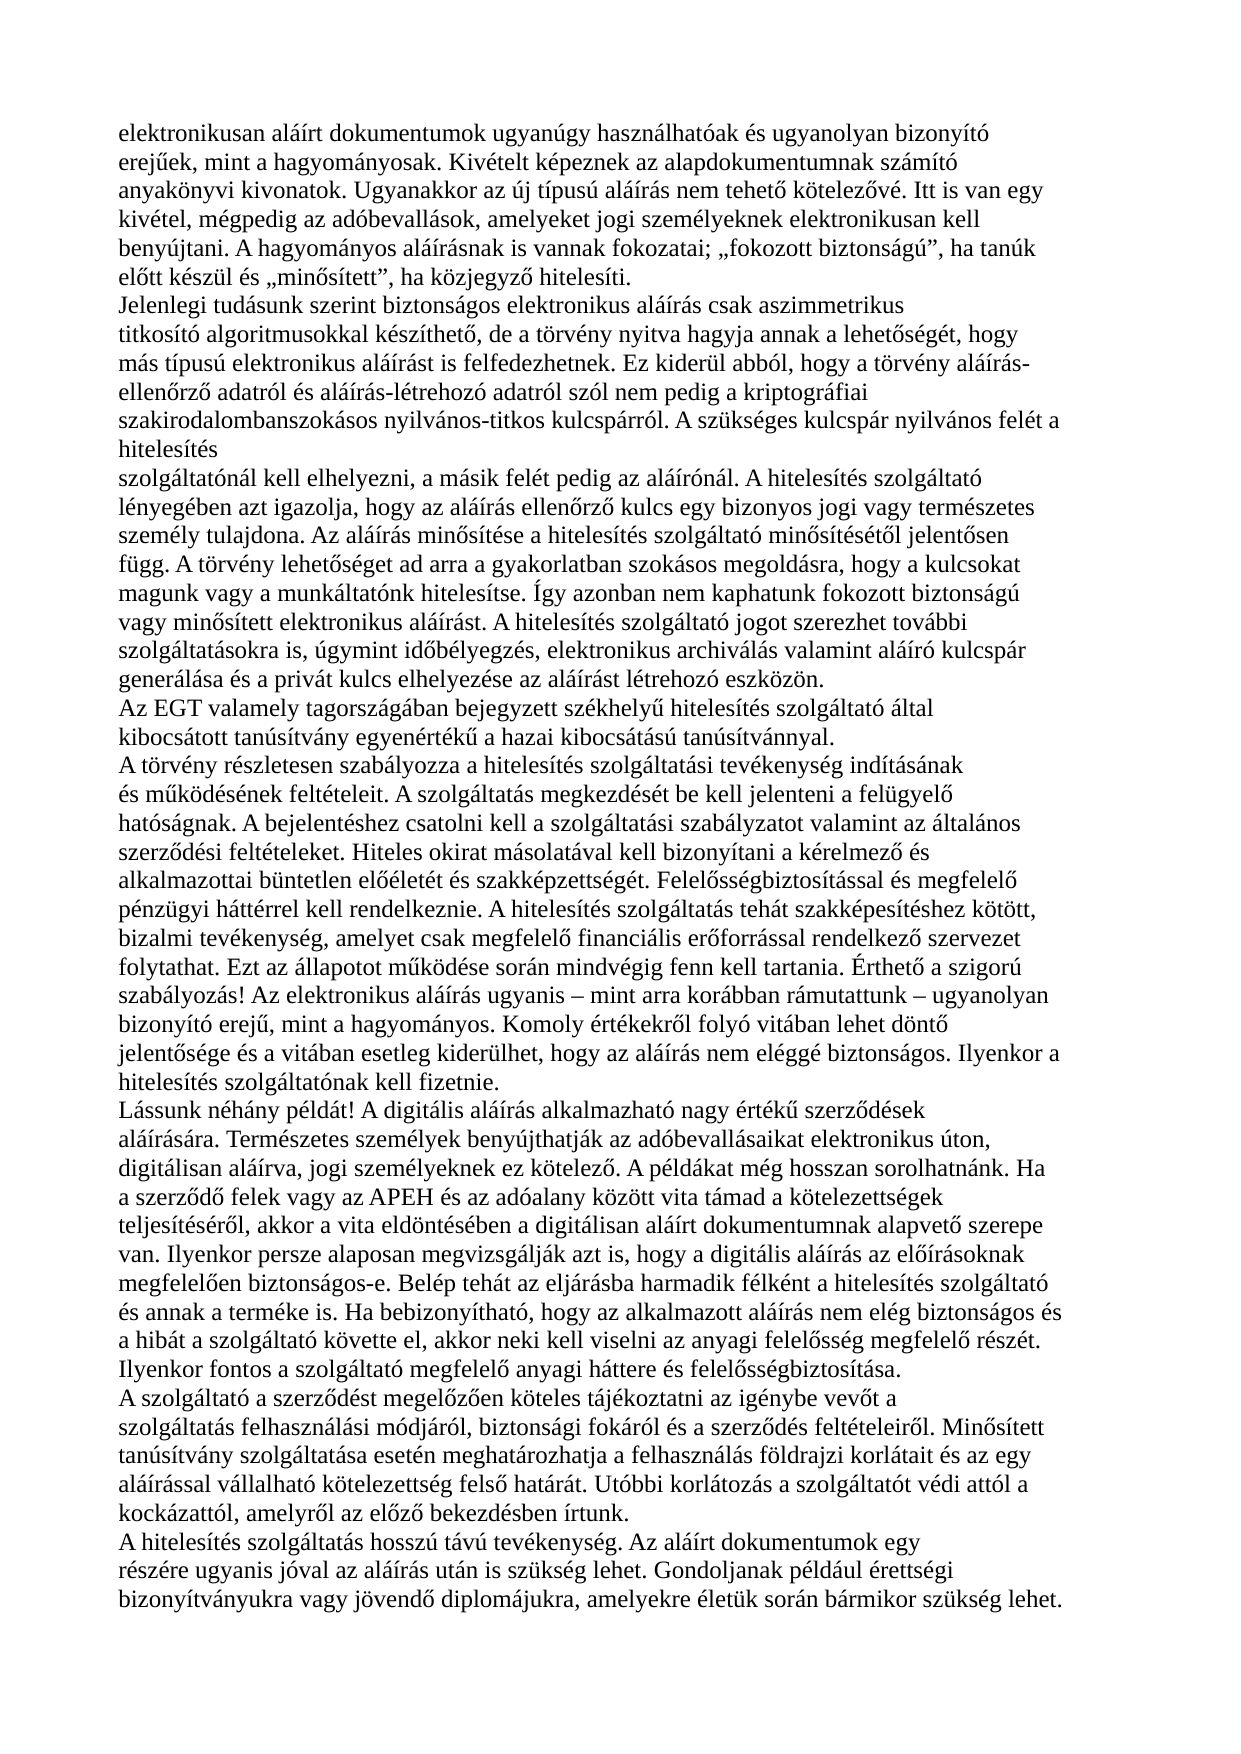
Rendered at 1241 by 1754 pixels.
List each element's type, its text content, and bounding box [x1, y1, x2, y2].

text folytathat. Ezt az állapotot működése során mindvégig fenn kell tartania. Érthető a szigorú [118, 952, 1122, 981]
text kivétel, mégpedig az adóbevallások, amelyeket jogi személyeknek elektronikusan kell [118, 204, 1122, 233]
text előtt készül és „minősített”, ha közjegyző hitelesíti. [118, 262, 1122, 291]
text alkalmazottai büntetlen előéletét és szakképzettségét. Felelősségbiztosítással és megfelelő [118, 866, 1122, 894]
text személy tulajdona. Az aláírás minősítése a hitelesítés szolgáltató minősítésétől jelentősen [118, 521, 1122, 549]
text bizalmi tevékenység, amelyet csak megfelelő financiális erőforrással rendelkező szervezet [118, 923, 1122, 952]
text A törvény részletesen szabályozza a hitelesítés szolgáltatási tevékenység indításának [118, 751, 1122, 779]
text van. Ilyenkor persze alaposan megvizsgálják azt is, hogy a digitális aláírás az előírásoknak [118, 1239, 1122, 1268]
text tanúsítvány szolgáltatása esetén meghatározhatja a felhasználás földrajzi korlátait és az egy [118, 1441, 1122, 1469]
text lényegében azt igazolja, hogy az aláírás ellenőrző kulcs egy bizonyos jogi vagy természetes [118, 492, 1122, 521]
text anyakönyvi kivonatok. Ugyanakkor az új típusú aláírás nem tehető kötelezővé. Itt is van egy [118, 176, 1122, 204]
text és működésének feltételeit. A szolgáltatás megkezdését be kell jelenteni a felügyelő [118, 779, 1122, 808]
text titkosító algoritmusokkal készíthető, de a törvény nyitva hagyja annak a lehetőségét, hogy [118, 319, 1122, 348]
text függ. A törvény lehetőséget ad arra a gyakorlatban szokásos megoldásra, hogy a kulcsokat [118, 549, 1122, 578]
text elektronikusan aláírt dokumentumok ugyanúgy használhatóak és ugyanolyan bizonyító [118, 118, 1122, 147]
text bizonyító erejű, mint a hagyományos. Komoly értékekről folyó vitában lehet döntő [118, 1009, 1122, 1038]
text megfelelően biztonságos-e. Belép tehát az eljárásba harmadik félként a hitelesítés szolgáltató [118, 1268, 1122, 1297]
text generálása és a privát kulcs elhelyezése az aláírást létrehozó eszközön. [118, 664, 1122, 693]
text kockázattól, amelyről az előző bekezdésben írtunk. [118, 1498, 1122, 1527]
text Jelenlegi tudásunk szerint biztonságos elektronikus aláírás csak aszimmetrikus [118, 291, 1122, 319]
text pénzügyi háttérrel kell rendelkeznie. A hitelesítés szolgáltatás tehát szakképesítéshez kötött, [118, 894, 1122, 923]
text jelentősége és a vitában esetleg kiderülhet, hogy az aláírás nem eléggé biztonságos. Ilyenkor a [118, 1038, 1122, 1067]
text vagy minősített elektronikus aláírást. A hitelesítés szolgáltató jogot szerezhet további [118, 607, 1122, 636]
text aláírással vállalható kötelezettség felső határát. Utóbbi korlátozás a szolgáltatót védi attól a [118, 1469, 1122, 1498]
text benyújtani. A hagyományos aláírásnak is vannak fokozatai; „fokozott biztonságú”, ha tanúk [118, 233, 1122, 262]
text hatóságnak. A bejelentéshez csatolni kell a szolgáltatási szabályzatot valamint az általános [118, 808, 1122, 837]
text részére ugyanis jóval az aláírás után is szükség lehet. Gondoljanak például érettségi [118, 1556, 1122, 1584]
text A szolgáltató a szerződést megelőzően köteles tájékoztatni az igénybe vevőt a [118, 1383, 1122, 1412]
text hitelesítés szolgáltatónak kell fizetnie. [118, 1067, 1122, 1096]
text szerződési feltételeket. Hiteles okirat másolatával kell bizonyítani a kérelmező és [118, 837, 1122, 866]
text a szerződő felek vagy az APEH és az adóalany között vita támad a kötelezettségek [118, 1182, 1122, 1211]
text teljesítéséről, akkor a vita eldöntésében a digitálisan aláírt dokumentumnak alapvető szerepe [118, 1211, 1122, 1239]
text digitálisan aláírva, jogi személyeknek ez kötelező. A példákat még hosszan sorolhatnánk. Ha [118, 1153, 1122, 1182]
text a hibát a szolgáltató követte el, akkor neki kell viselni az anyagi felelősség megfelelő részét. [118, 1326, 1122, 1354]
text aláírására. Természetes személyek benyújthatják az adóbevallásaikat elektronikus úton, [118, 1124, 1122, 1153]
text A hitelesítés szolgáltatás hosszú távú tevékenység. Az aláírt dokumentumok egy [118, 1527, 1122, 1556]
text Ilyenkor fontos a szolgáltató megfelelő anyagi háttere és felelősségbiztosítása. [118, 1354, 1122, 1383]
text szabályozás! Az elektronikus aláírás ugyanis – mint arra korábban rámutattunk – ugyanolyan [118, 981, 1122, 1009]
text Az EGT valamely tagországában bejegyzett székhelyű hitelesítés szolgáltató által [118, 693, 1122, 722]
text ellenőrző adatról és aláírás-létrehozó adatról szól nem pedig a kriptográfiai szakirodalombanszokásos nyilvános-titkos kulcspárról. A szükséges kulcspár nyilvános felét a hitelesítés [118, 377, 1122, 463]
text szolgáltatásokra is, úgymint időbélyegzés, elektronikus archiválás valamint aláíró kulcspár [118, 636, 1122, 664]
text bizonyítványukra vagy jövendő diplomájukra, amelyekre életük során bármikor szükség lehet. [118, 1584, 1122, 1613]
text erejűek, mint a hagyományosak. Kivételt képeznek az alapdokumentumnak számító [118, 147, 1122, 176]
text magunk vagy a munkáltatónk hitelesítse. Így azonban nem kaphatunk fokozott biztonságú [118, 578, 1122, 607]
text szolgáltatónál kell elhelyezni, a másik felét pedig az aláírónál. A hitelesítés szolgáltató [118, 463, 1122, 492]
text szolgáltatás felhasználási módjáról, biztonsági fokáról és a szerződés feltételeiről. Minősített [118, 1412, 1122, 1441]
text más típusú elektronikus aláírást is felfedezhetnek. Ez kiderül abból, hogy a törvény aláírás- [118, 348, 1122, 377]
text kibocsátott tanúsítvány egyenértékű a hazai kibocsátású tanúsítvánnyal. [118, 722, 1122, 751]
text és annak a terméke is. Ha bebizonyítható, hogy az alkalmazott aláírás nem elég biztonságos és [118, 1297, 1122, 1326]
text Lássunk néhány példát! A digitális aláírás alkalmazható nagy értékű szerződések [118, 1096, 1122, 1124]
